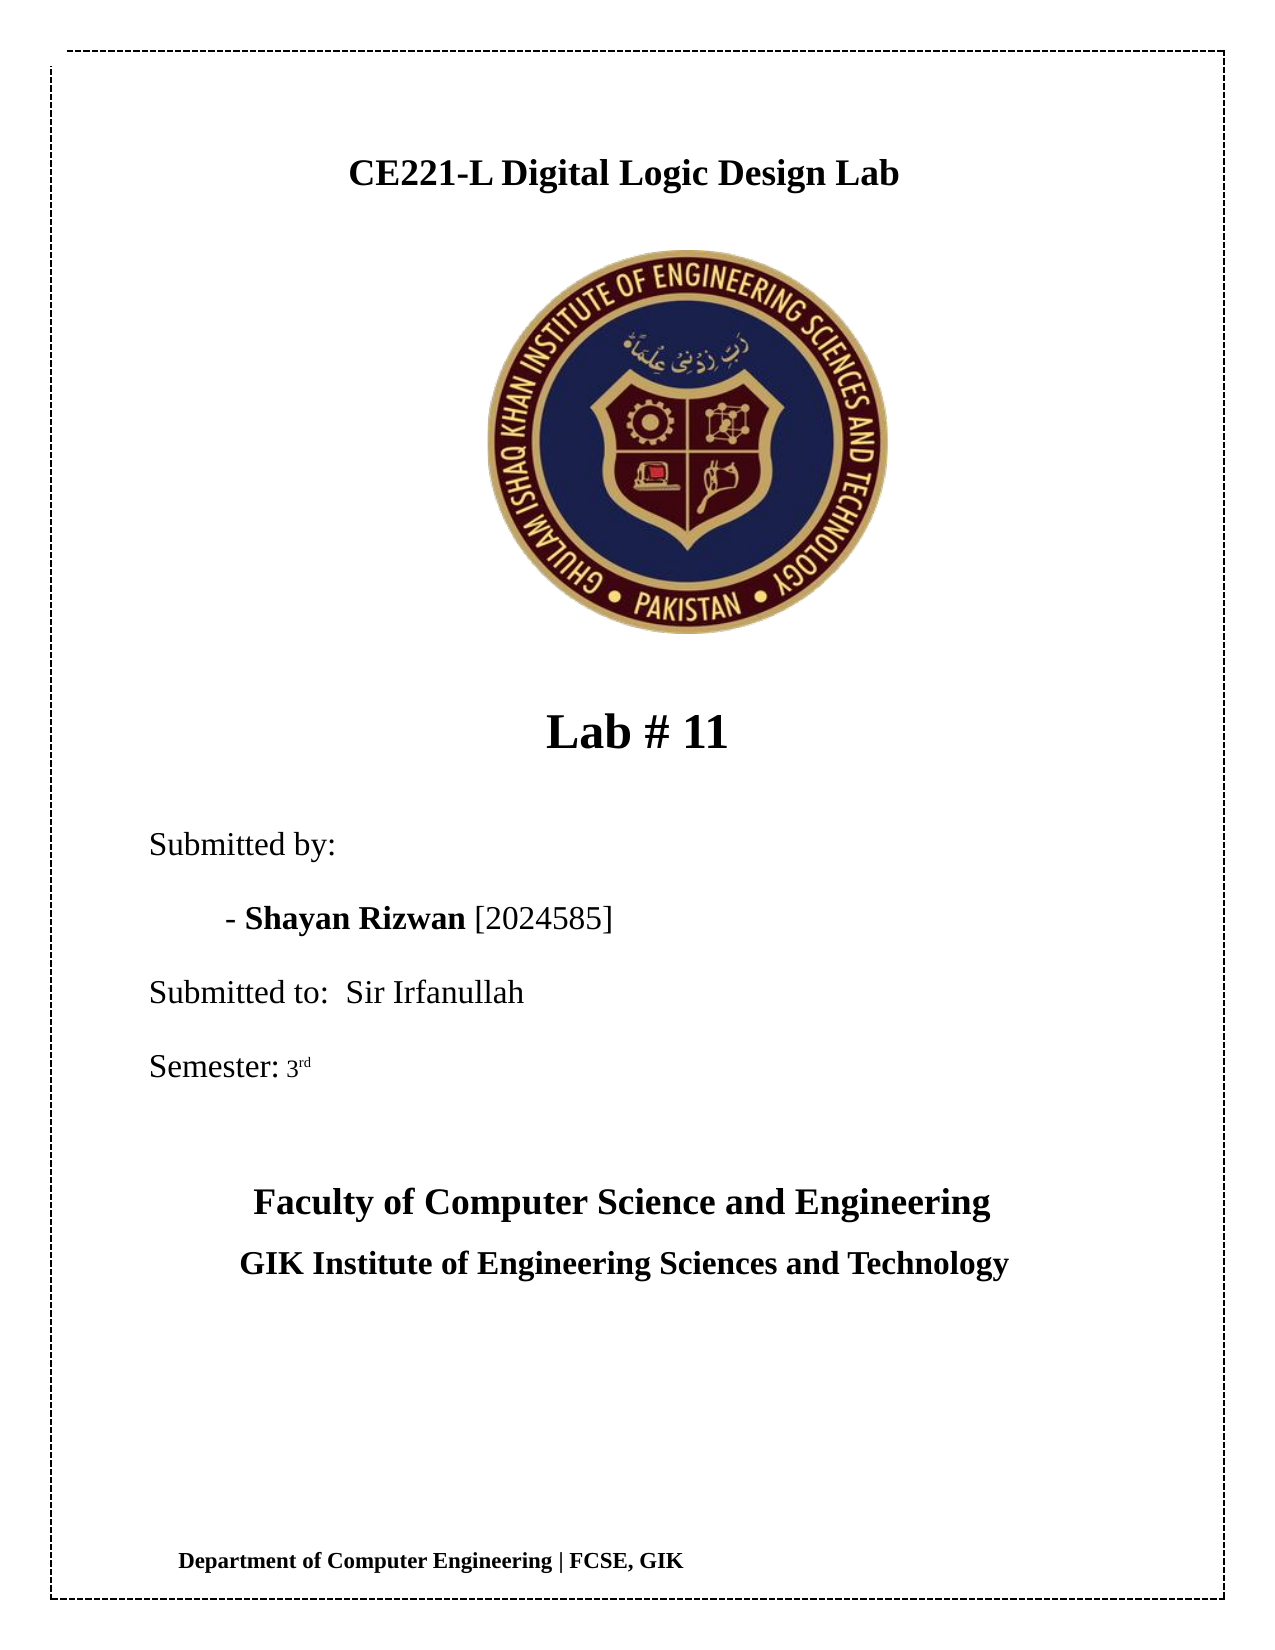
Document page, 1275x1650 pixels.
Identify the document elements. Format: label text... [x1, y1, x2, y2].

text Faculty of Computer Science and Engineering [150, 1180, 1098, 1223]
text Submitted to: Sir Irfanullah [148, 972, 1098, 1010]
picture [487, 250, 888, 634]
text GIK Institute of Engineering Sciences and Technology [150, 1243, 1009, 1282]
text Submitted by: [148, 824, 1098, 862]
text Semester: 3rd [148, 1046, 1098, 1084]
text - Shayan Rizwan [2024585] [148, 898, 1098, 936]
text Lab # 11 [177, 702, 1098, 759]
text CE221-L Digital Logic Design Lab [150, 150, 1098, 193]
